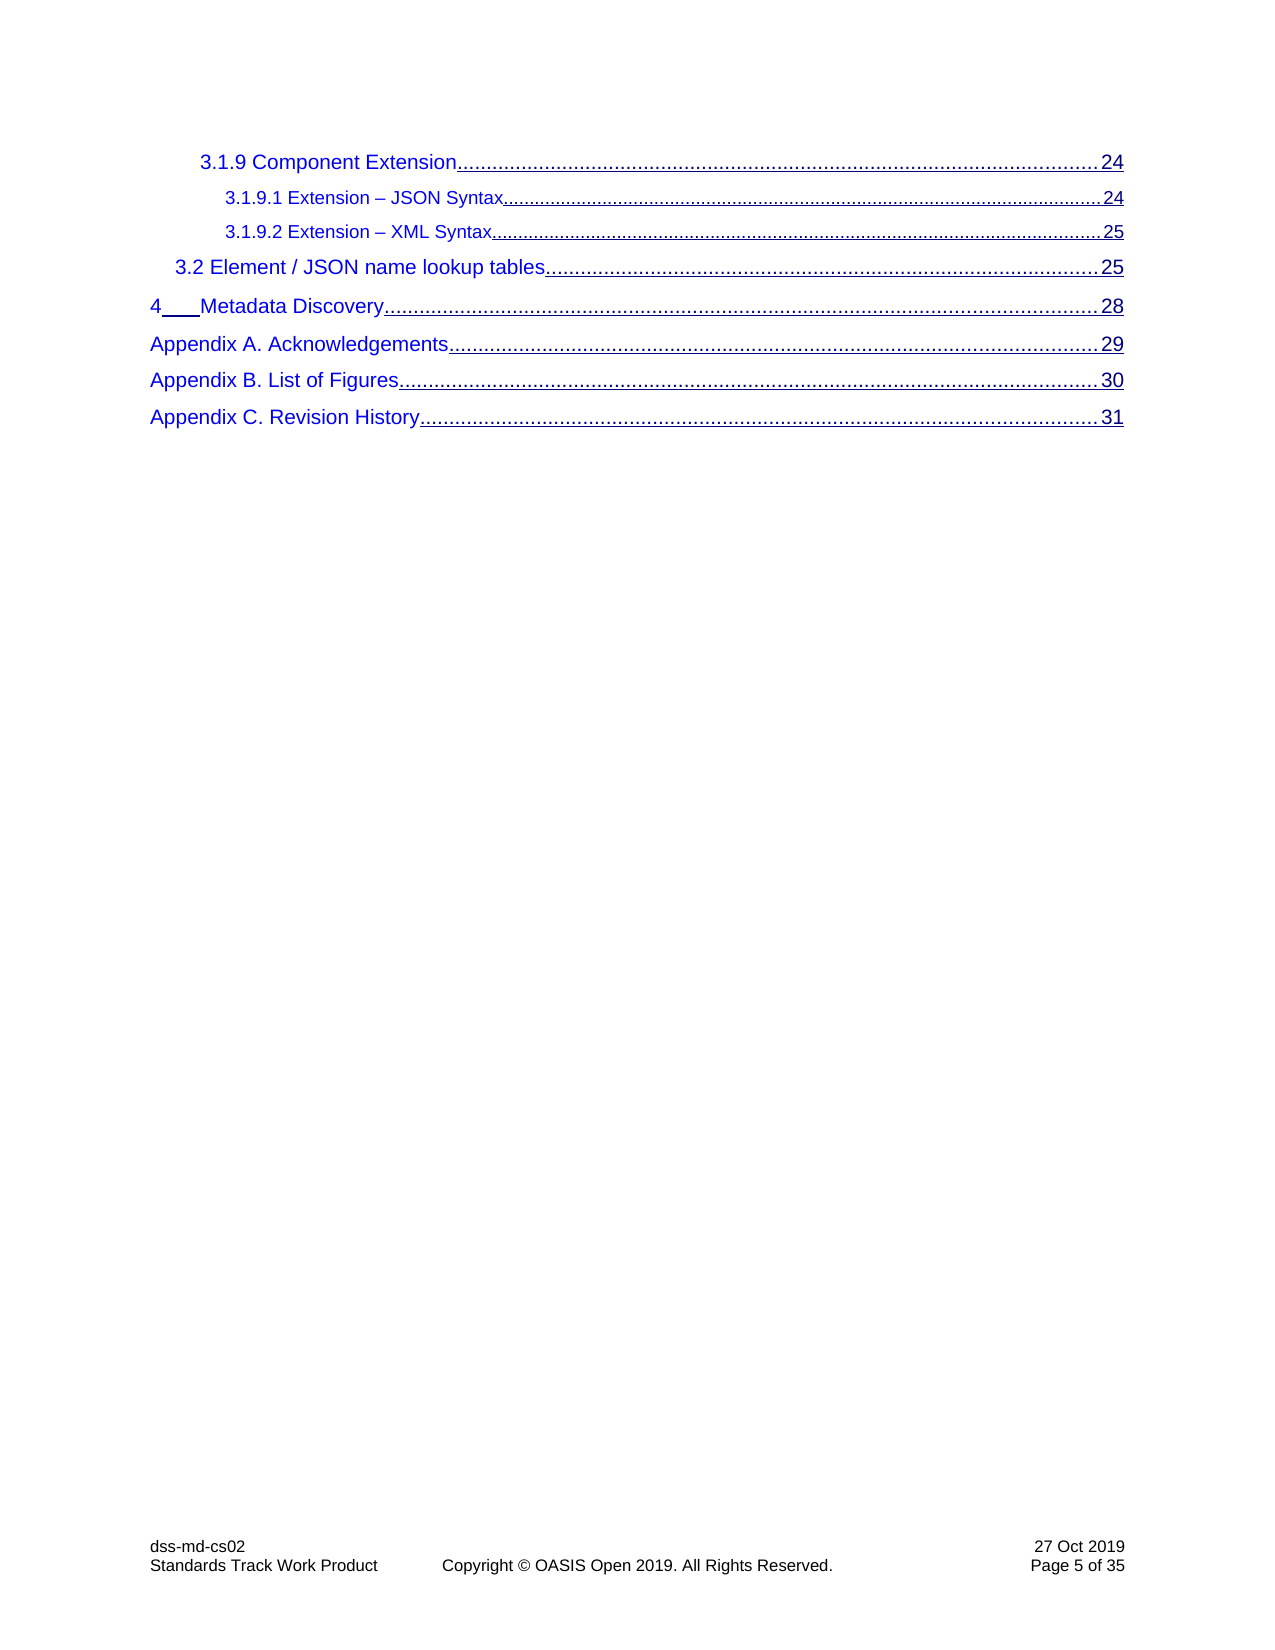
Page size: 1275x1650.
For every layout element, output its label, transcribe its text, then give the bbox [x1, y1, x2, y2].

text 3.1.9.1 Extension – JSON Syntax 24 [225, 186, 1125, 208]
text 3.1.9 Component Extension 24 [200, 150, 1125, 174]
text Appendix A. Acknowledgements 29 [150, 332, 1125, 356]
text Appendix C. Revision History 31 [150, 404, 1125, 428]
text 4 Metadata Discovery 28 [150, 291, 1125, 319]
text 3.2 Element / JSON name lookup tables 25 [175, 254, 1125, 278]
text Appendix B. List of Figures 30 [150, 368, 1125, 392]
text 3.1.9.2 Extension – XML Syntax 25 [225, 221, 1125, 242]
